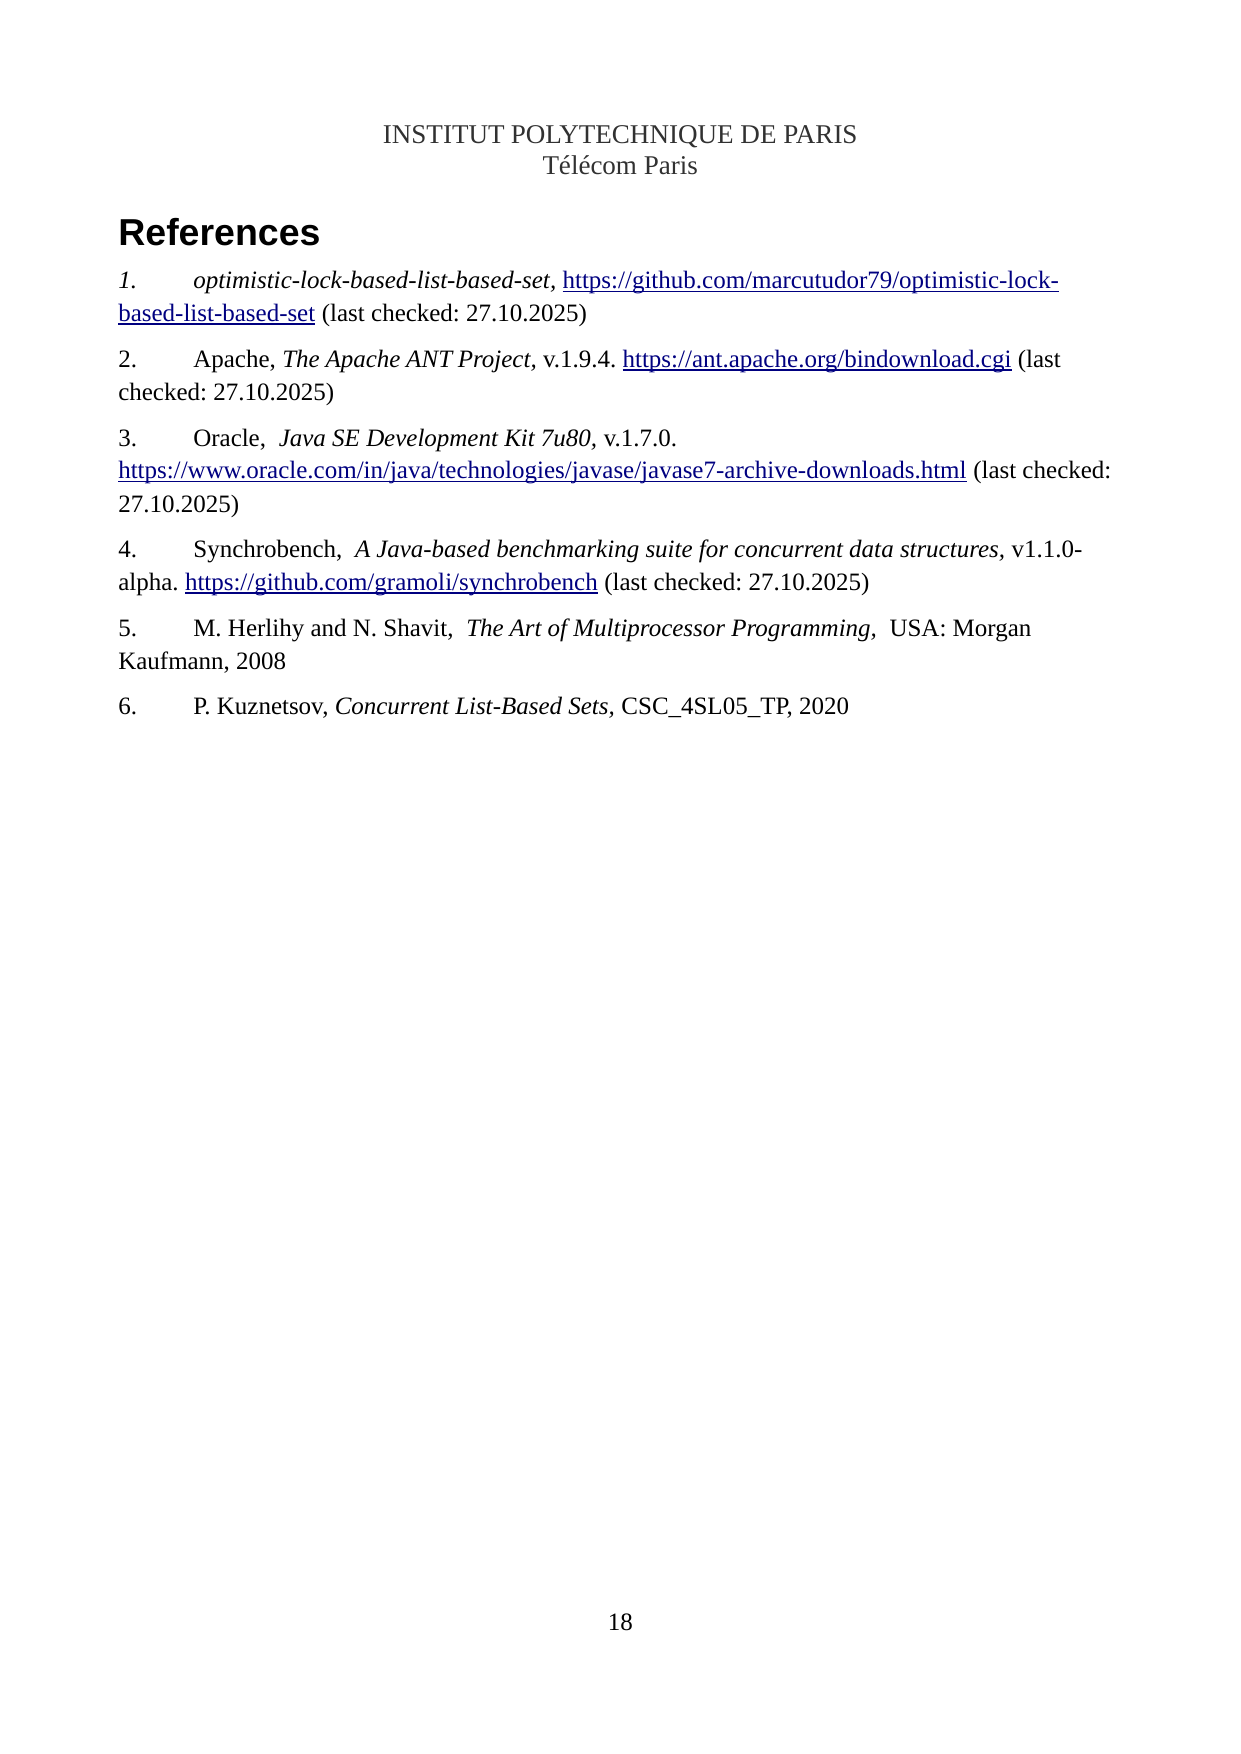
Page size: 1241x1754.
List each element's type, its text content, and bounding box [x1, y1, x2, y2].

list Oracle, Java SE Development Kit 7u80, v.1.7.0. https://www.oracle.com/in/java/technologies/javase/javase7-archive-downloads.html (last checked: 27.10.2025) [118, 423, 1122, 517]
subtitle References [118, 210, 1122, 253]
list optimistic-lock-based-list-based-set, https://github.com/marcutudor79/optimistic-lock-based-list-based-set (last checked: 27.10.2025) [118, 266, 1122, 327]
list P. Kuznetsov, Concurrent List-Based Sets, CSC_4SL05_TP, 2020 [118, 691, 1122, 720]
list M. Herlihy and N. Shavit, The Art of Multiprocessor Programming, USA: Morgan Kaufmann, 2008 [118, 613, 1122, 674]
list Apache, The Apache ANT Project, v.1.9.4. https://ant.apache.org/bindownload.cgi (last checked: 27.10.2025) [118, 344, 1122, 406]
list Synchrobench, A Java-based benchmarking suite for concurrent data structures, v1.1.0-alpha. https://github.com/gramoli/synchrobench (last checked: 27.10.2025) [118, 534, 1122, 596]
